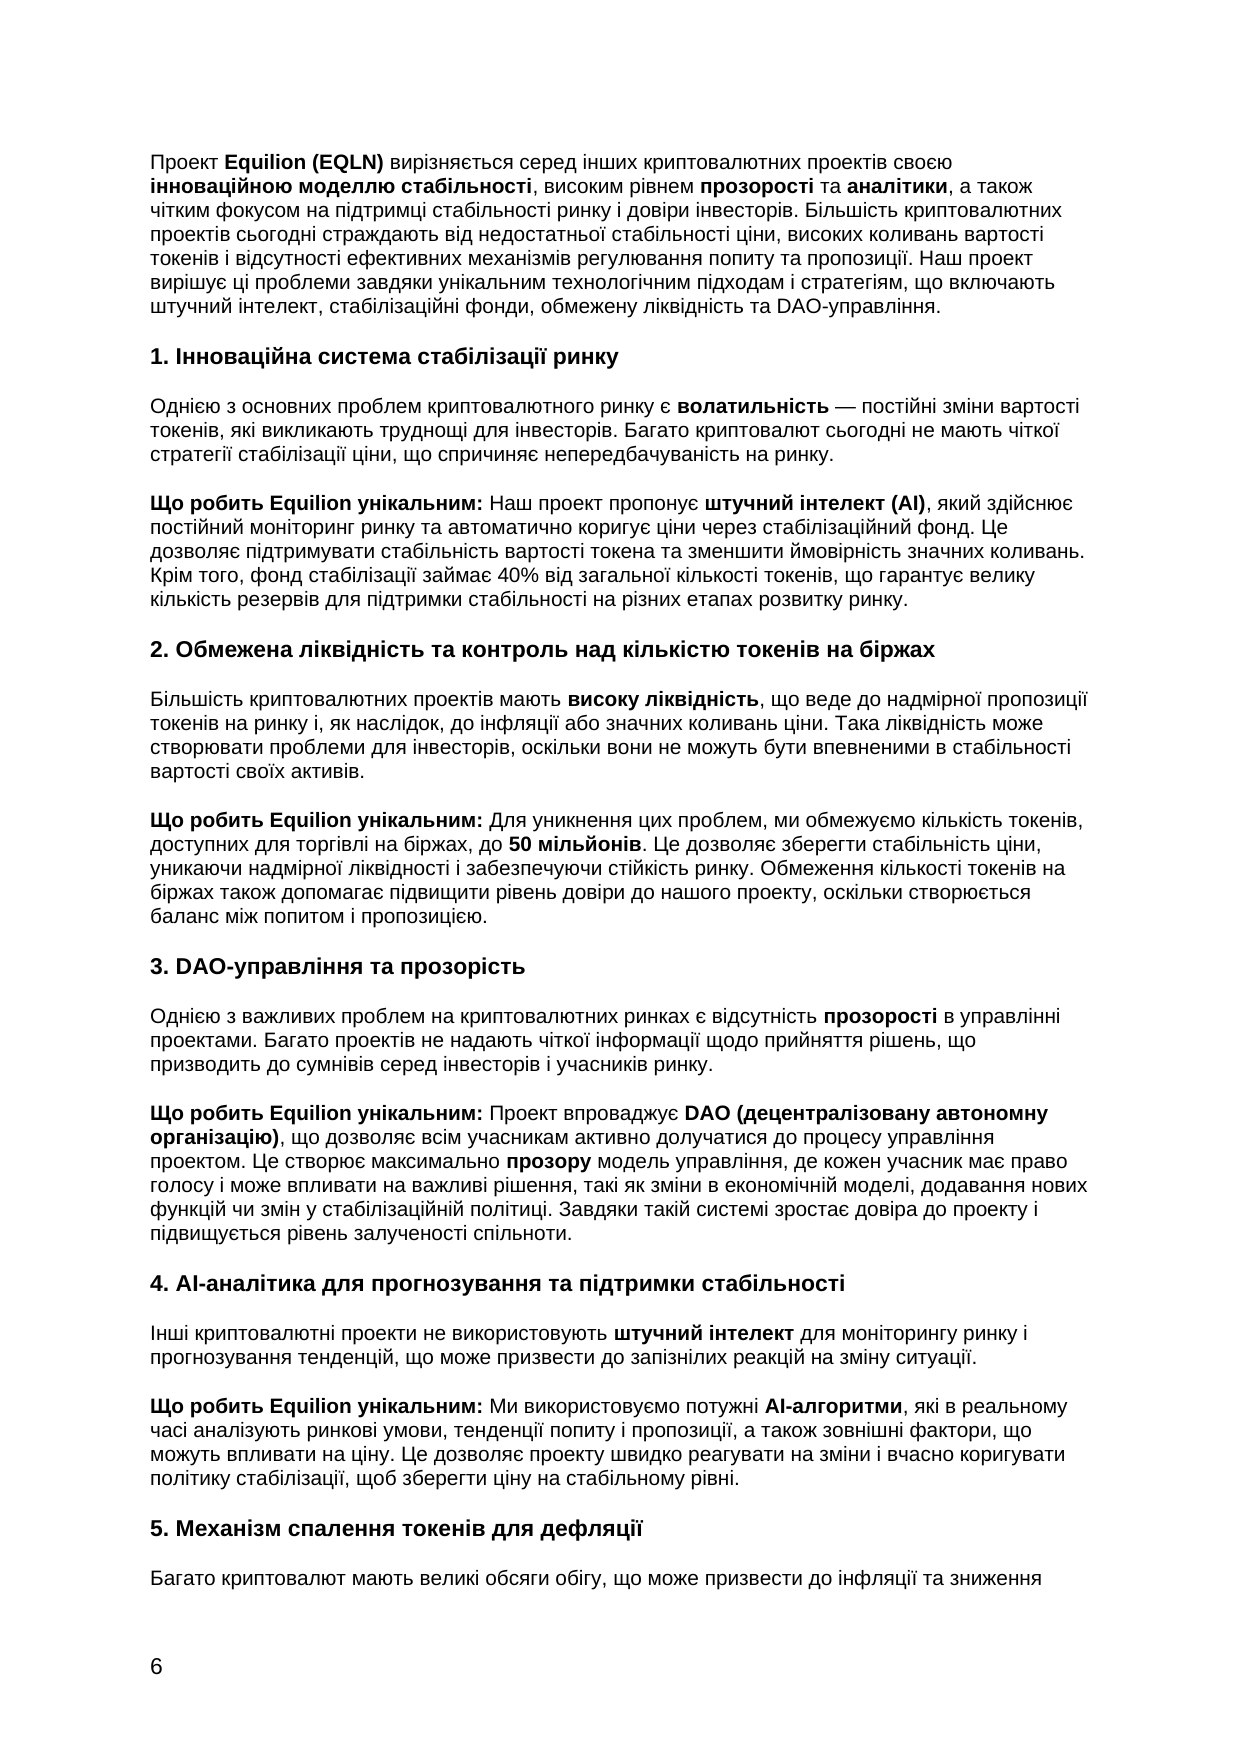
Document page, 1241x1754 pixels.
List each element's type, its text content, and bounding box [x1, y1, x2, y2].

text Інші криптовалютні проекти не використовують штучний інтелект для моніторингу ринку і прогнозування тенденцій, що може призвести до запізнілих реакцій на зміну ситуації. [150, 1321, 1090, 1369]
text Що робить Equilion унікальним: Ми використовуємо потужні AI-алгоритми, які в реальному часі аналізують ринкові умови, тенденції попиту і пропозиції, а також зовнішні фактори, що можуть впливати на ціну. Це дозволяє проекту швидко реагувати на зміни і вчасно коригувати політику стабілізації, щоб зберегти ціну на стабільному рівні. [150, 1394, 1090, 1490]
text Що робить Equilion унікальним: Проект впроваджує DAO (децентралізовану автономну організацію), що дозволяє всім учасникам активно долучатися до процесу управління проектом. Це створює максимально прозору модель управління, де кожен учасник має право голосу і може впливати на важливі рішення, такі як зміни в економічній моделі, додавання нових функцій чи змін у стабілізаційній політиці. Завдяки такій системі зростає довіра до проекту і підвищується рівень залученості спільноти. [150, 1101, 1090, 1245]
text Однією з важливих проблем на криптовалютних ринках є відсутність прозорості в управлінні проектами. Багато проектів не надають чіткої інформації щодо прийняття рішень, що призводить до сумнівів серед інвесторів і учасників ринку. [150, 1004, 1090, 1076]
text Що робить Equilion унікальним: Для уникнення цих проблем, ми обмежуємо кількість токенів, доступних для торгівлі на біржах, до 50 мільйонів. Це дозволяє зберегти стабільність ціни, уникаючи надмірної ліквідності і забезпечуючи стійкість ринку. Обмеження кількості токенів на біржах також допомагає підвищити рівень довіри до нашого проекту, оскільки створюється баланс між попитом і пропозицією. [150, 808, 1090, 928]
subtitle 4. AI-аналітика для прогнозування та підтримки стабільності [150, 1270, 1090, 1296]
text Багато криптовалют мають великі обсяги обігу, що може призвести до інфляції та зниження [150, 1566, 1090, 1590]
subtitle 3. DAO-управління та прозорість [150, 953, 1090, 979]
subtitle 2. Обмежена ліквідність та контроль над кількістю токенів на біржах [150, 636, 1090, 662]
subtitle 1. Інноваційна система стабілізації ринку [150, 343, 1090, 369]
subtitle 5. Механізм спалення токенів для дефляції [150, 1515, 1090, 1541]
text Більшість криптовалютних проектів мають високу ліквідність, що веде до надмірної пропозиції токенів на ринку і, як наслідок, до інфляції або значних коливань ціни. Така ліквідність може створювати проблеми для інвесторів, оскільки вони не можуть бути впевненими в стабільності вартості своїх активів. [150, 687, 1090, 783]
text Однією з основних проблем криптовалютного ринку є волатильність — постійні зміни вартості токенів, які викликають труднощі для інвесторів. Багато криптовалют сьогодні не мають чіткої стратегії стабілізації ціни, що спричиняє непередбачуваність на ринку. [150, 394, 1090, 466]
text Що робить Equilion унікальним: Наш проект пропонує штучний інтелект (AI), який здійснює постійний моніторинг ринку та автоматично коригує ціни через стабілізаційний фонд. Це дозволяє підтримувати стабільність вартості токена та зменшити ймовірність значних коливань. Крім того, фонд стабілізації займає 40% від загальної кількості токенів, що гарантує велику кількість резервів для підтримки стабільності на різних етапах розвитку ринку. [150, 491, 1090, 611]
text Проект Equilion (EQLN) вирізняється серед інших криптовалютних проектів своєю інноваційною моделлю стабільності, високим рівнем прозорості та аналітики, а також чітким фокусом на підтримці стабільності ринку і довіри інвесторів. Більшість криптовалютних проектів сьогодні страждають від недостатньої стабільності ціни, високих коливань вартості токенів і відсутності ефективних механізмів регулювання попиту та пропозиції. Наш проект вирішує ці проблеми завдяки унікальним технологічним підходам і стратегіям, що включають штучний інтелект, стабілізаційні фонди, обмежену ліквідність та DAO-управління. [150, 150, 1090, 318]
